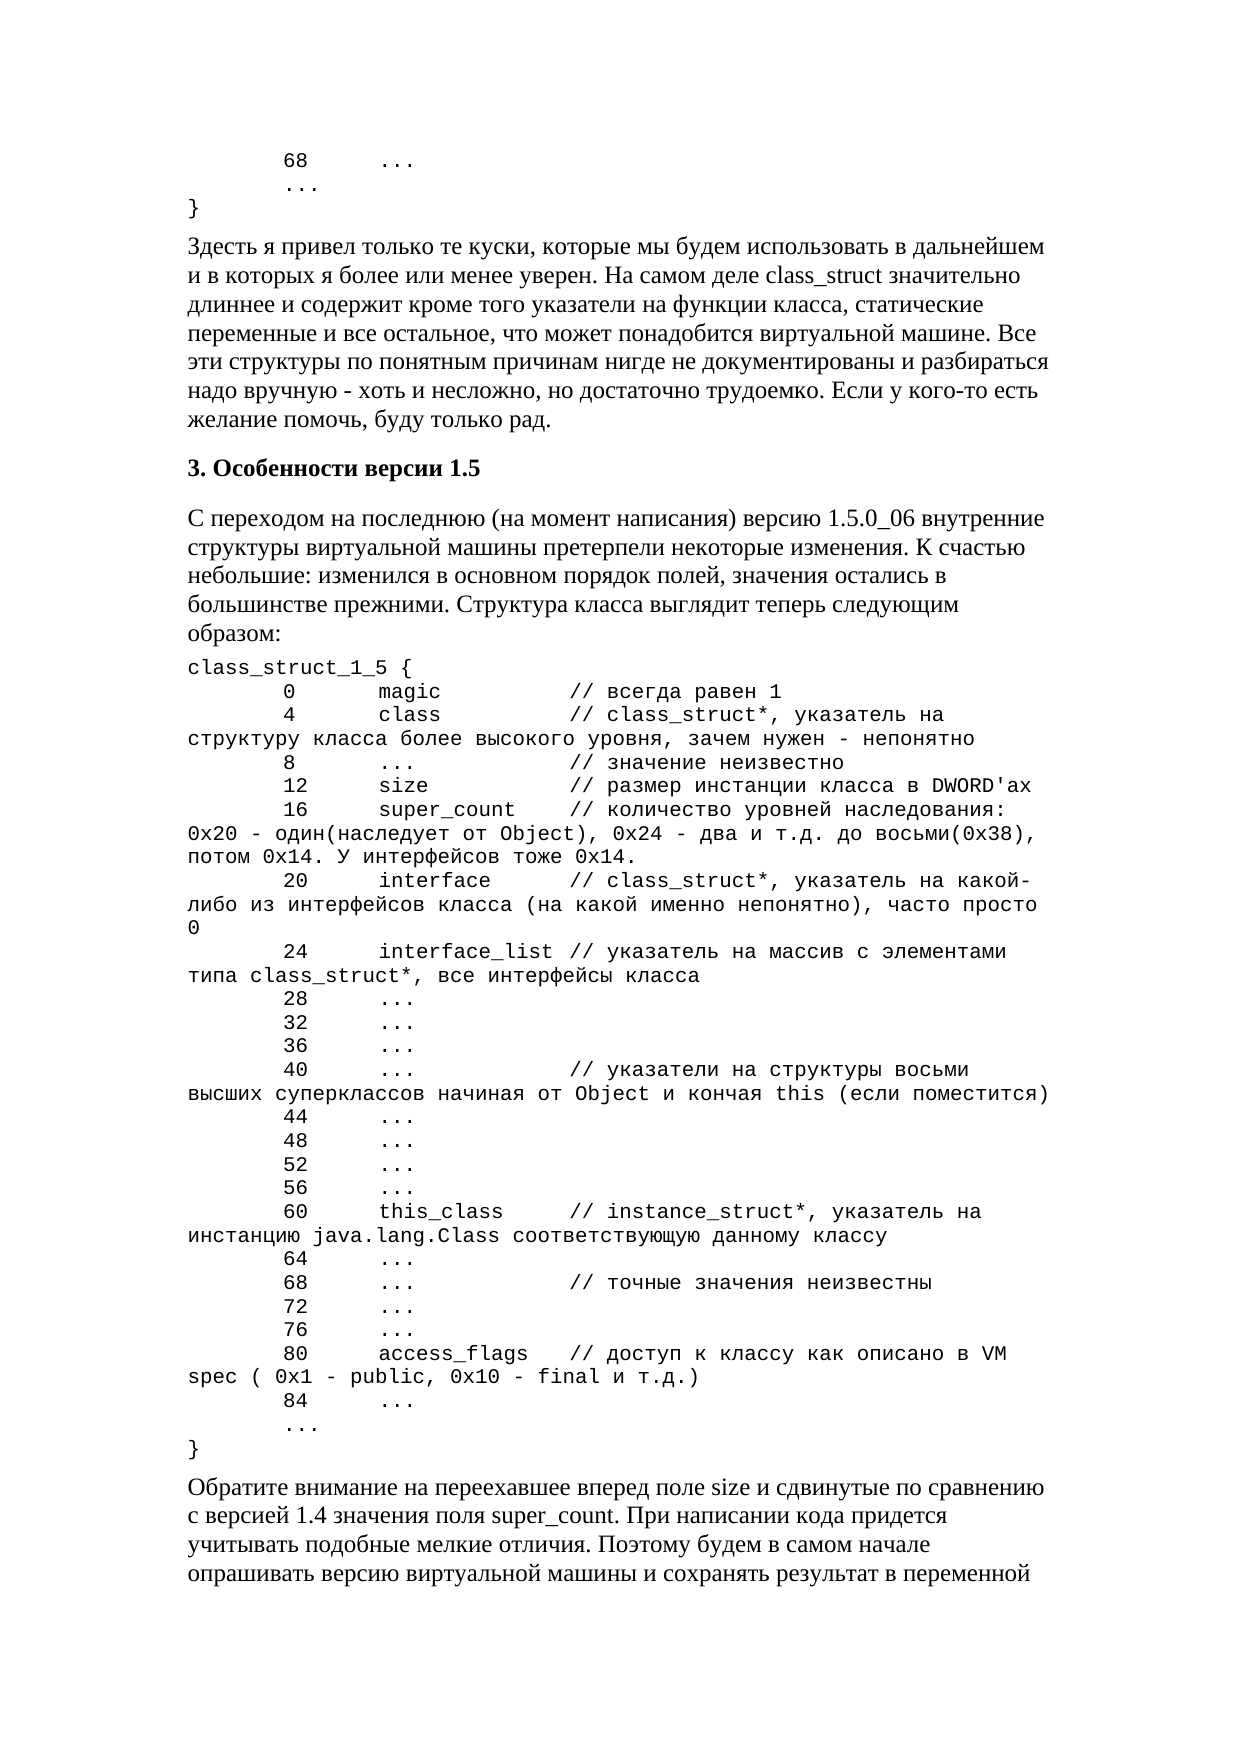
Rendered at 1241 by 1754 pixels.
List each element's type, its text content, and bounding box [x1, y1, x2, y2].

text 28 ... [187, 988, 1053, 1012]
text ... [187, 1414, 1053, 1437]
text 56 ... [187, 1177, 1053, 1201]
text 20 interface // class_struct*, указатель на какой-либо из интерфейсов класса (на какой именно непонятно), часто просто 0 [187, 870, 1053, 941]
text 40 ... // указатели на структуры восьми высших суперклассов начиная от Object и кончая this (если поместится) [187, 1059, 1053, 1106]
text 24 interface_list // указатель на массив с элементами типа class_struct*, все интерфейсы класса [187, 941, 1053, 988]
text 4 class // class_struct*, указатель на структуру класса более высокого уровня, зачем нужен - непонятно [187, 704, 1053, 752]
text 68 ... [187, 150, 1053, 174]
text 60 this_class // instance_struct*, указатель на инстанцию java.lang.Class соответствующую данному классу [187, 1201, 1053, 1248]
text } [187, 197, 1053, 221]
text class_struct_1_5 { [187, 657, 1053, 681]
text ... [187, 174, 1053, 197]
text Здесть я привел только те куски, которые мы будем использовать в дальнейшем и в которых я более или менее уверен. На самом деле class_struct значительно длиннее и содержит кроме того указатели на функции класса, статические переменные и все остальное, что может понадобится виртуальной машине. Все эти структуры по понятным причинам нигде не документированы и разбираться надо вручную - хоть и несложно, но достаточно трудоемко. Если у кого-то есть желание помочь, буду только рад. [187, 231, 1053, 433]
text 44 ... [187, 1106, 1053, 1130]
text Обратите внимание на переехавшее вперед поле size и сдвинутые по сравнению с версией 1.4 значения поля super_count. При написании кода придется учитывать подобные мелкие отличия. Поэтому будем в самом начале опрашивать версию виртуальной машины и сохранять результат в переменной [187, 1472, 1053, 1587]
text 32 ... [187, 1012, 1053, 1036]
text 12 size // размер инстанции класса в DWORD'ах [187, 775, 1053, 799]
text 16 super_count // количество уровней наследования: 0x20 - один(наследует от Object), 0х24 - два и т.д. до восьми(0х38), потом 0х14. У интерфейсов тоже 0х14. [187, 799, 1053, 870]
text 76 ... [187, 1319, 1053, 1343]
text 52 ... [187, 1154, 1053, 1177]
text 3. Особенности версии 1.5 [187, 453, 1053, 482]
text 48 ... [187, 1130, 1053, 1154]
text 80 access_flags // доступ к классу как описано в VM spec ( 0х1 - public, 0х10 - final и т.д.) [187, 1343, 1053, 1390]
text 8 ... // значение неизвестно [187, 752, 1053, 775]
text 68 ... // точные значения неизвестны [187, 1272, 1053, 1296]
text } [187, 1437, 1053, 1461]
text 36 ... [187, 1036, 1053, 1059]
text 64 ... [187, 1248, 1053, 1272]
text 72 ... [187, 1296, 1053, 1319]
text 84 ... [187, 1390, 1053, 1414]
text 0 magic // всегда равен 1 [187, 681, 1053, 704]
text С переходом на последнюю (на момент написания) версию 1.5.0_06 внутренние структуры виртуальной машины претерпели некоторые изменения. К счастью небольшие: изменился в основном порядок полей, значения остались в большинстве прежними. Структура класса выглядит теперь следующим образом: [187, 503, 1053, 647]
